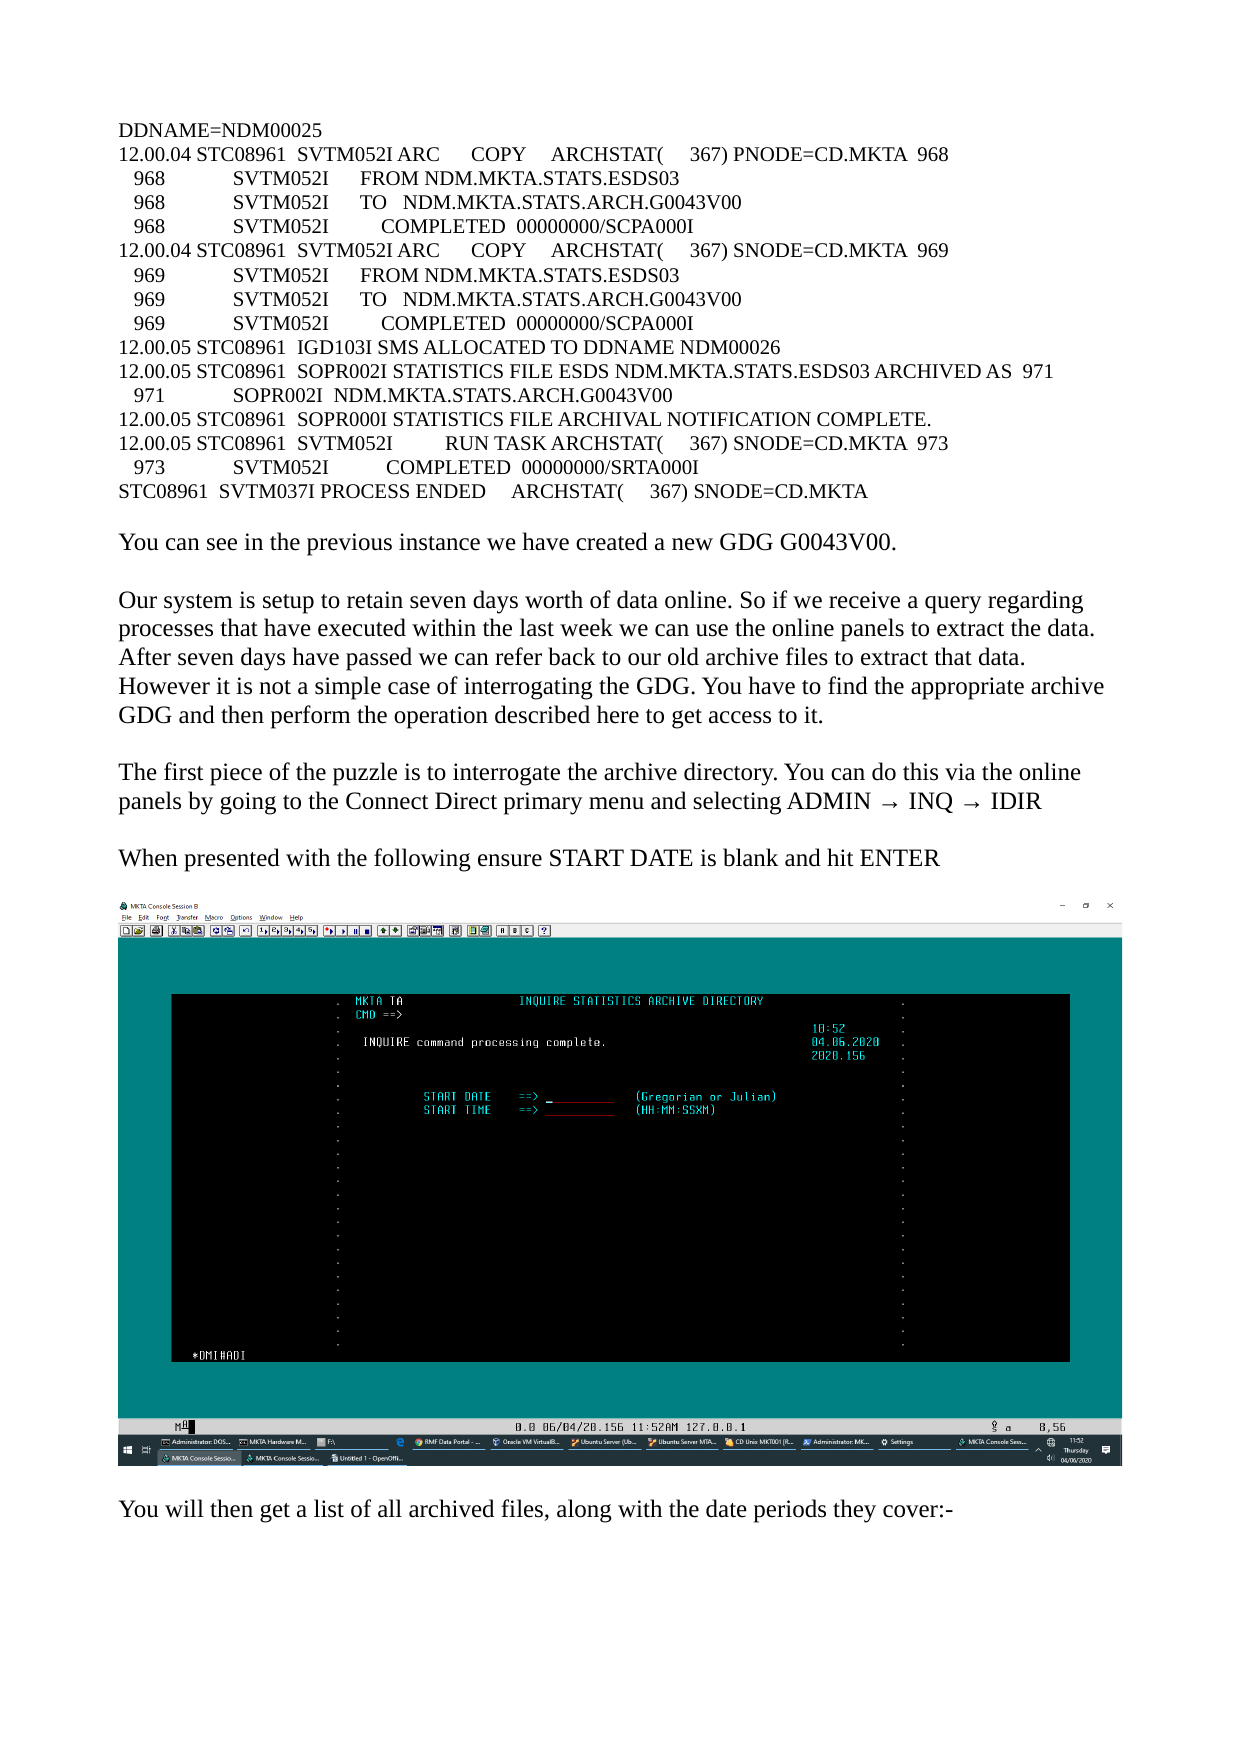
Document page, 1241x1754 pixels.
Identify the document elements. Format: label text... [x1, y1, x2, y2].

text 12.00.05 STC08961 SOPR000I STATISTICS FILE ARCHIVAL NOTIFICATION COMPLETE. [118, 407, 1122, 431]
text 968 SVTM052I TO NDM.MKTA.STATS.ARCH.G0043V00 [118, 190, 1122, 214]
text 968 SVTM052I FROM NDM.MKTA.STATS.ESDS03 [118, 166, 1122, 190]
picture [118, 901, 1123, 1466]
text 969 SVTM052I COMPLETED 00000000/SCPA000I [118, 311, 1122, 335]
text 968 SVTM052I COMPLETED 00000000/SCPA000I [118, 214, 1122, 238]
text 12.00.04 STC08961 SVTM052I ARC COPY ARCHSTAT( 367) SNODE=CD.MKTA 969 [118, 238, 1122, 262]
text The first piece of the puzzle is to interrogate the archive directory. You can do this via the online panels by going to the Connect Direct primary menu and selecting ADMIN → INQ → IDIR [118, 757, 1122, 815]
text 971 SOPR002I NDM.MKTA.STATS.ARCH.G0043V00 [118, 383, 1122, 407]
text 969 SVTM052I FROM NDM.MKTA.STATS.ESDS03 [118, 262, 1122, 287]
text DDNAME=NDM00025 [118, 118, 1122, 142]
text Our system is setup to retain seven days worth of data online. So if we receive a query regarding processes that have executed within the last week we can use the online panels to extract the data. After seven days have passed we can refer back to our old archive files to extract that data. However it is not a simple case of interrogating the GDG. You have to find the appropriate archive GDG and then perform the operation described here to get access to it. [118, 585, 1122, 728]
text STC08961 SVTM037I PROCESS ENDED ARCHSTAT( 367) SNODE=CD.MKTA [118, 479, 1122, 503]
text 969 SVTM052I TO NDM.MKTA.STATS.ARCH.G0043V00 [118, 287, 1122, 311]
text 12.00.04 STC08961 SVTM052I ARC COPY ARCHSTAT( 367) PNODE=CD.MKTA 968 [118, 142, 1122, 166]
text You can see in the previous instance we have created a new GDG G0043V00. [118, 527, 1122, 556]
text 12.00.05 STC08961 IGD103I SMS ALLOCATED TO DDNAME NDM00026 [118, 335, 1122, 359]
text 12.00.05 STC08961 SOPR002I STATISTICS FILE ESDS NDM.MKTA.STATS.ESDS03 ARCHIVED AS 971 [118, 359, 1122, 383]
text 973 SVTM052I COMPLETED 00000000/SRTA000I [118, 455, 1122, 479]
text When presented with the following ensure START DATE is blank and hit ENTER [118, 843, 1122, 872]
text 12.00.05 STC08961 SVTM052I RUN TASK ARCHSTAT( 367) SNODE=CD.MKTA 973 [118, 431, 1122, 455]
text You will then get a list of all archived files, along with the date periods they cover:- [118, 1494, 1122, 1523]
